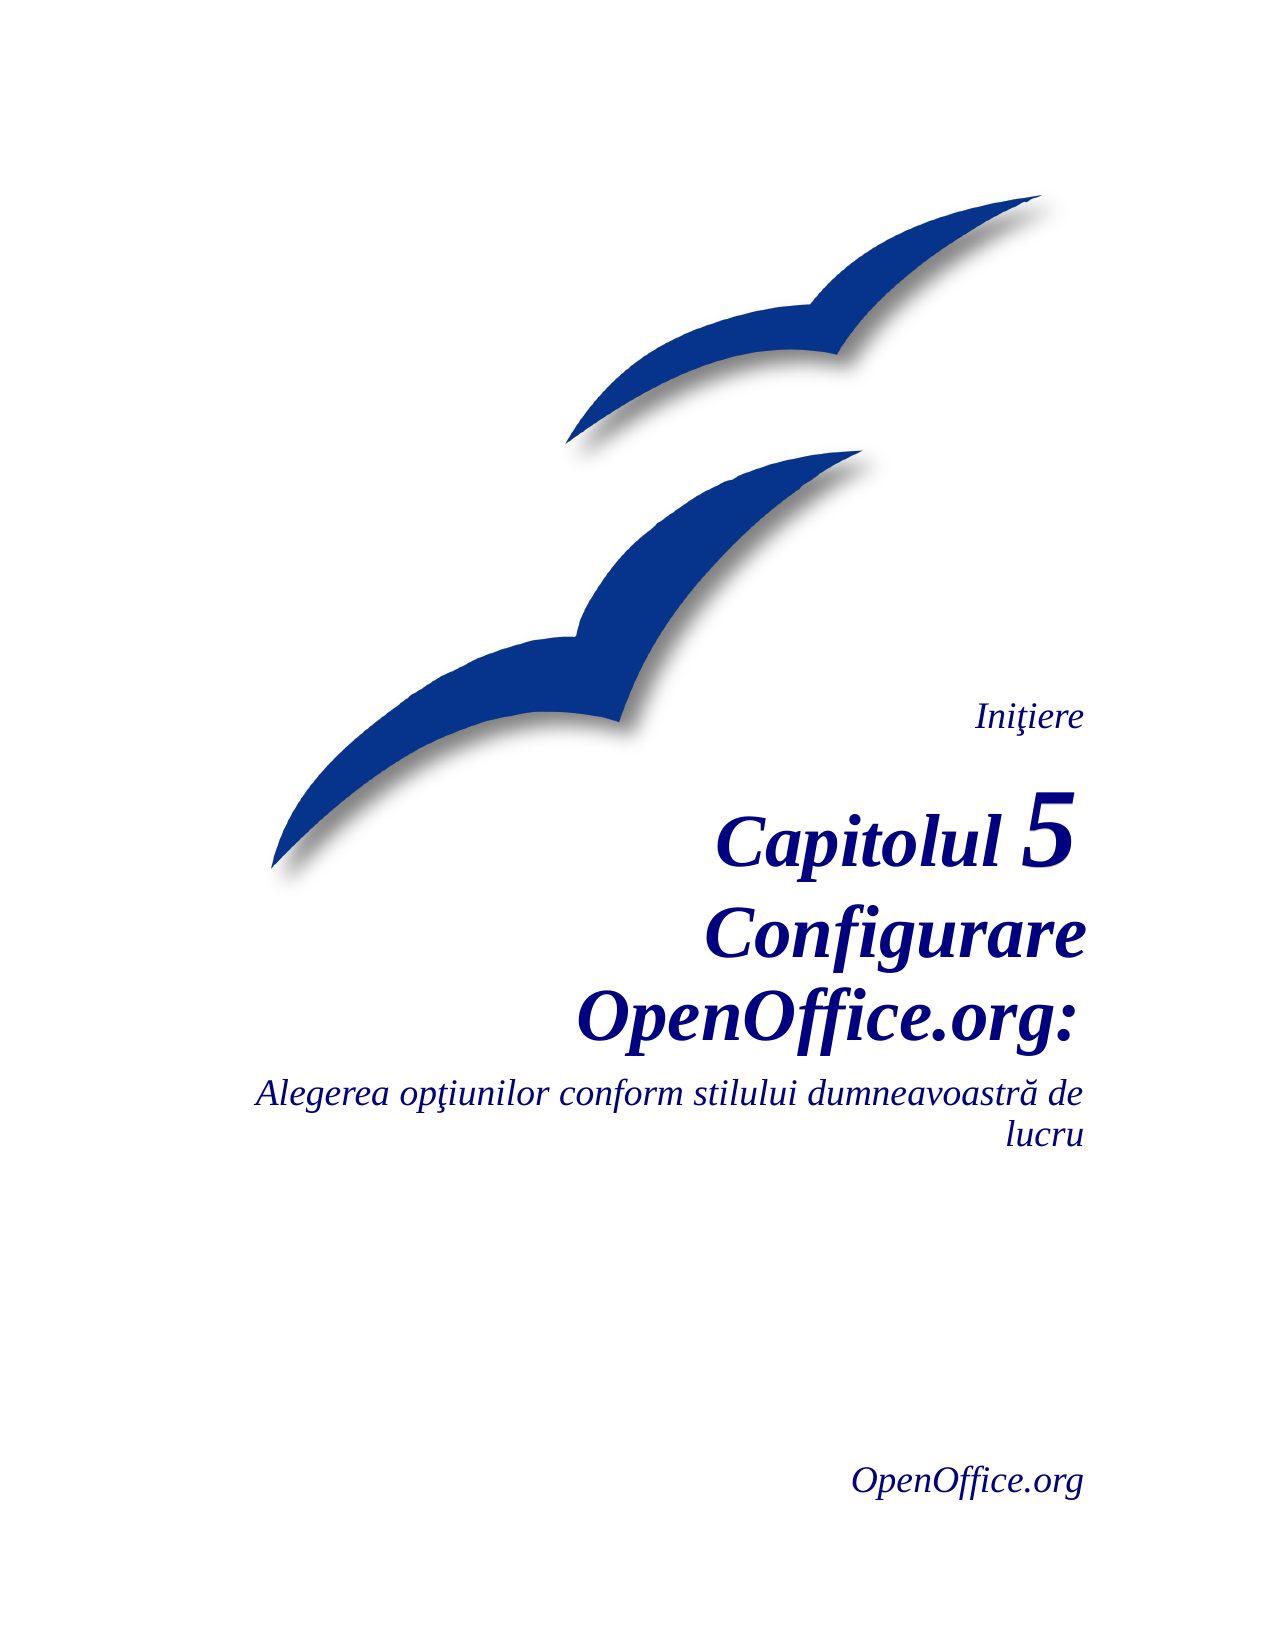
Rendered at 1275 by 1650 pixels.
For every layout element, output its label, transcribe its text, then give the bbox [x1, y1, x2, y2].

subtitle Capitolul 5 Configurare OpenOffice.org: [187, 766, 1087, 1057]
text Iniţiere [187, 695, 256, 737]
picture [256, 180, 1084, 910]
subtitle Alegerea opţiunilor conform stilului dumneavoastră de lucru [187, 1072, 1087, 1154]
